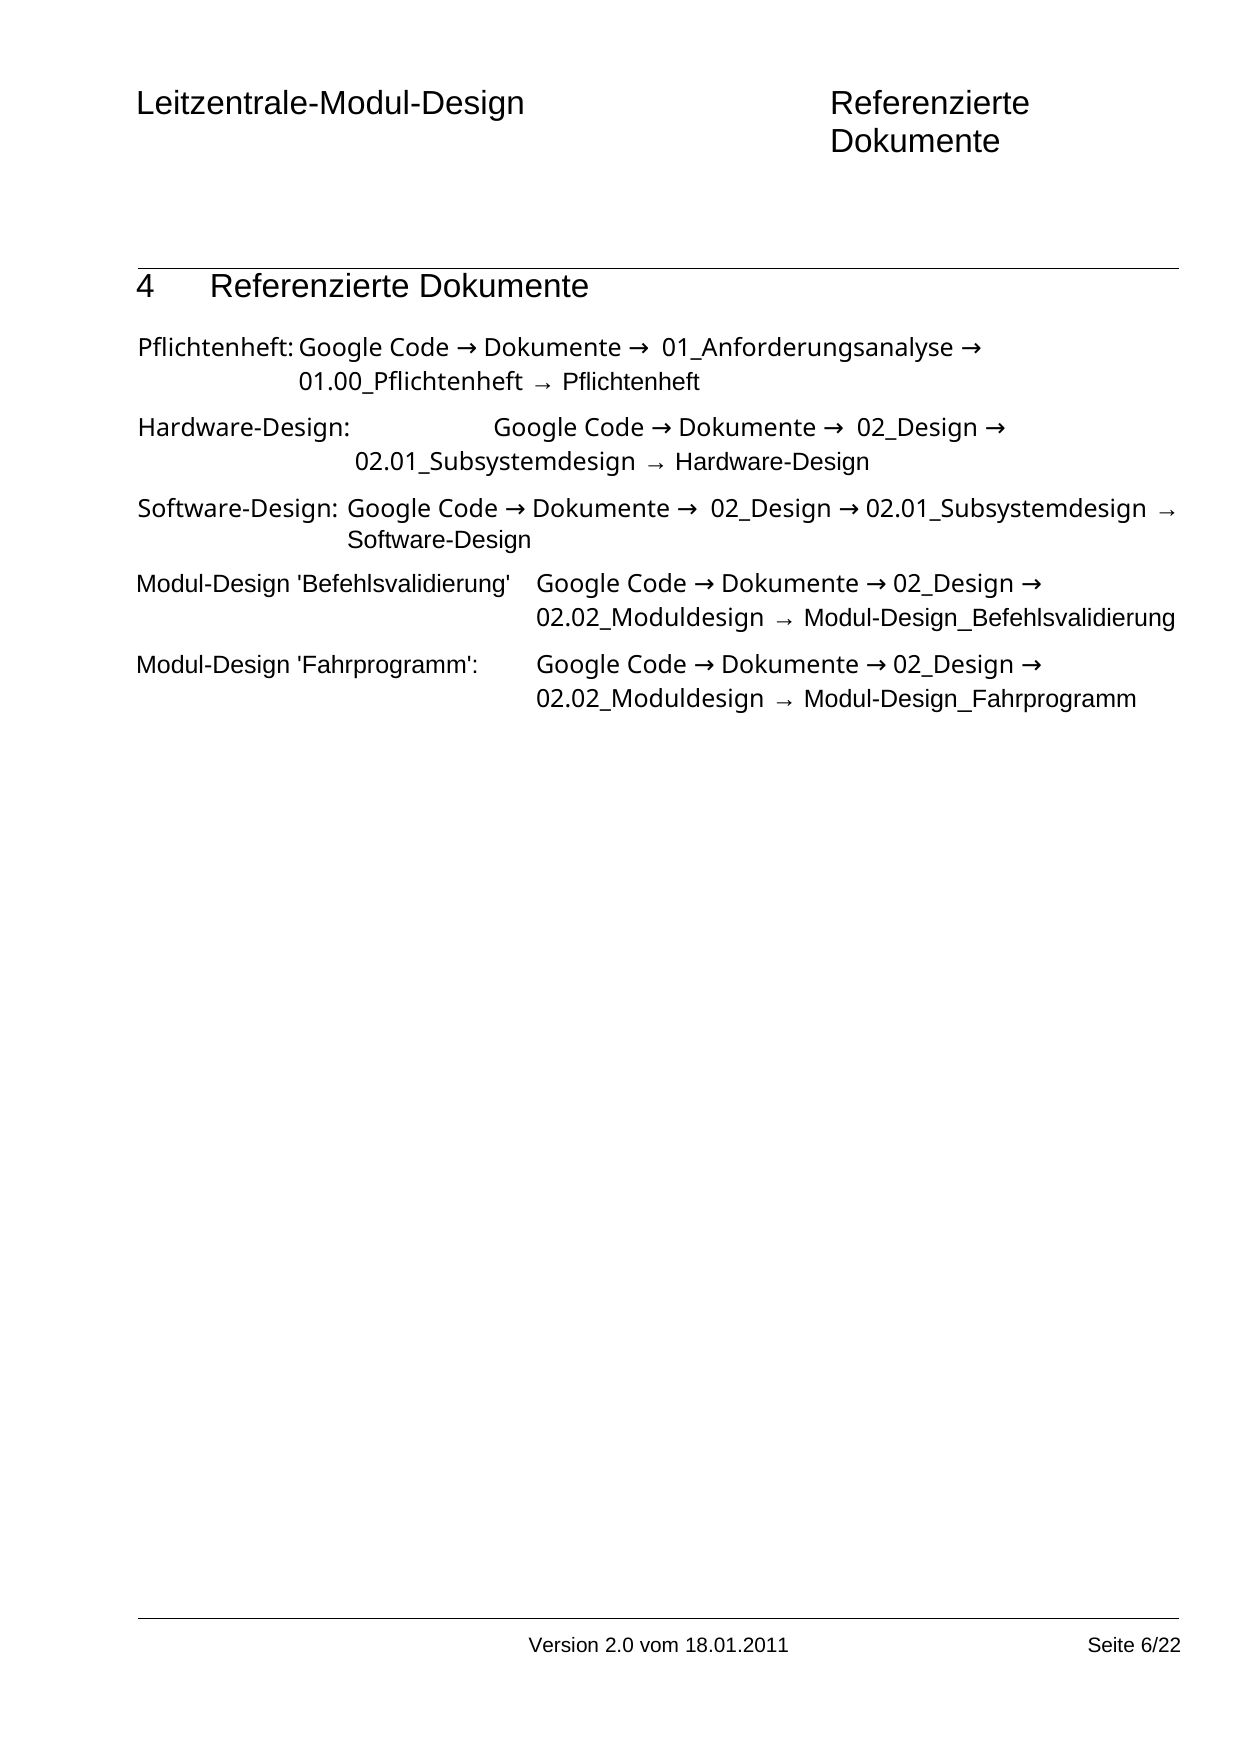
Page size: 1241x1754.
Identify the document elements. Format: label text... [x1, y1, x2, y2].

text Modul-Design 'Befehlsvalidierung' Google Code → Dokumente → 02_Design → 02.02_Moduldesign → Modul-Design_Befehlsvalidierung [136, 566, 1181, 634]
text Hardware-Design: Google Code → Dokumente → 02_Design → 02.01_Subsystemdesign → Hardware-Design [137, 410, 1181, 478]
text Software-Design: Google Code → Dokumente → 02_Design → 02.01_Subsystemdesign → Software-Design [137, 491, 1181, 553]
subtitle Referenzierte Dokumente [136, 289, 1181, 304]
text Pflichtenheft: Google Code → Dokumente → 01_Anforderungsanalyse → 01.00_Pflichtenheft → Pflichtenheft [137, 329, 1181, 397]
text Modul-Design 'Fahrprogramm': Google Code → Dokumente → 02_Design → 02.02_Moduldesign → Modul-Design_Fahrprogramm [136, 646, 1181, 714]
